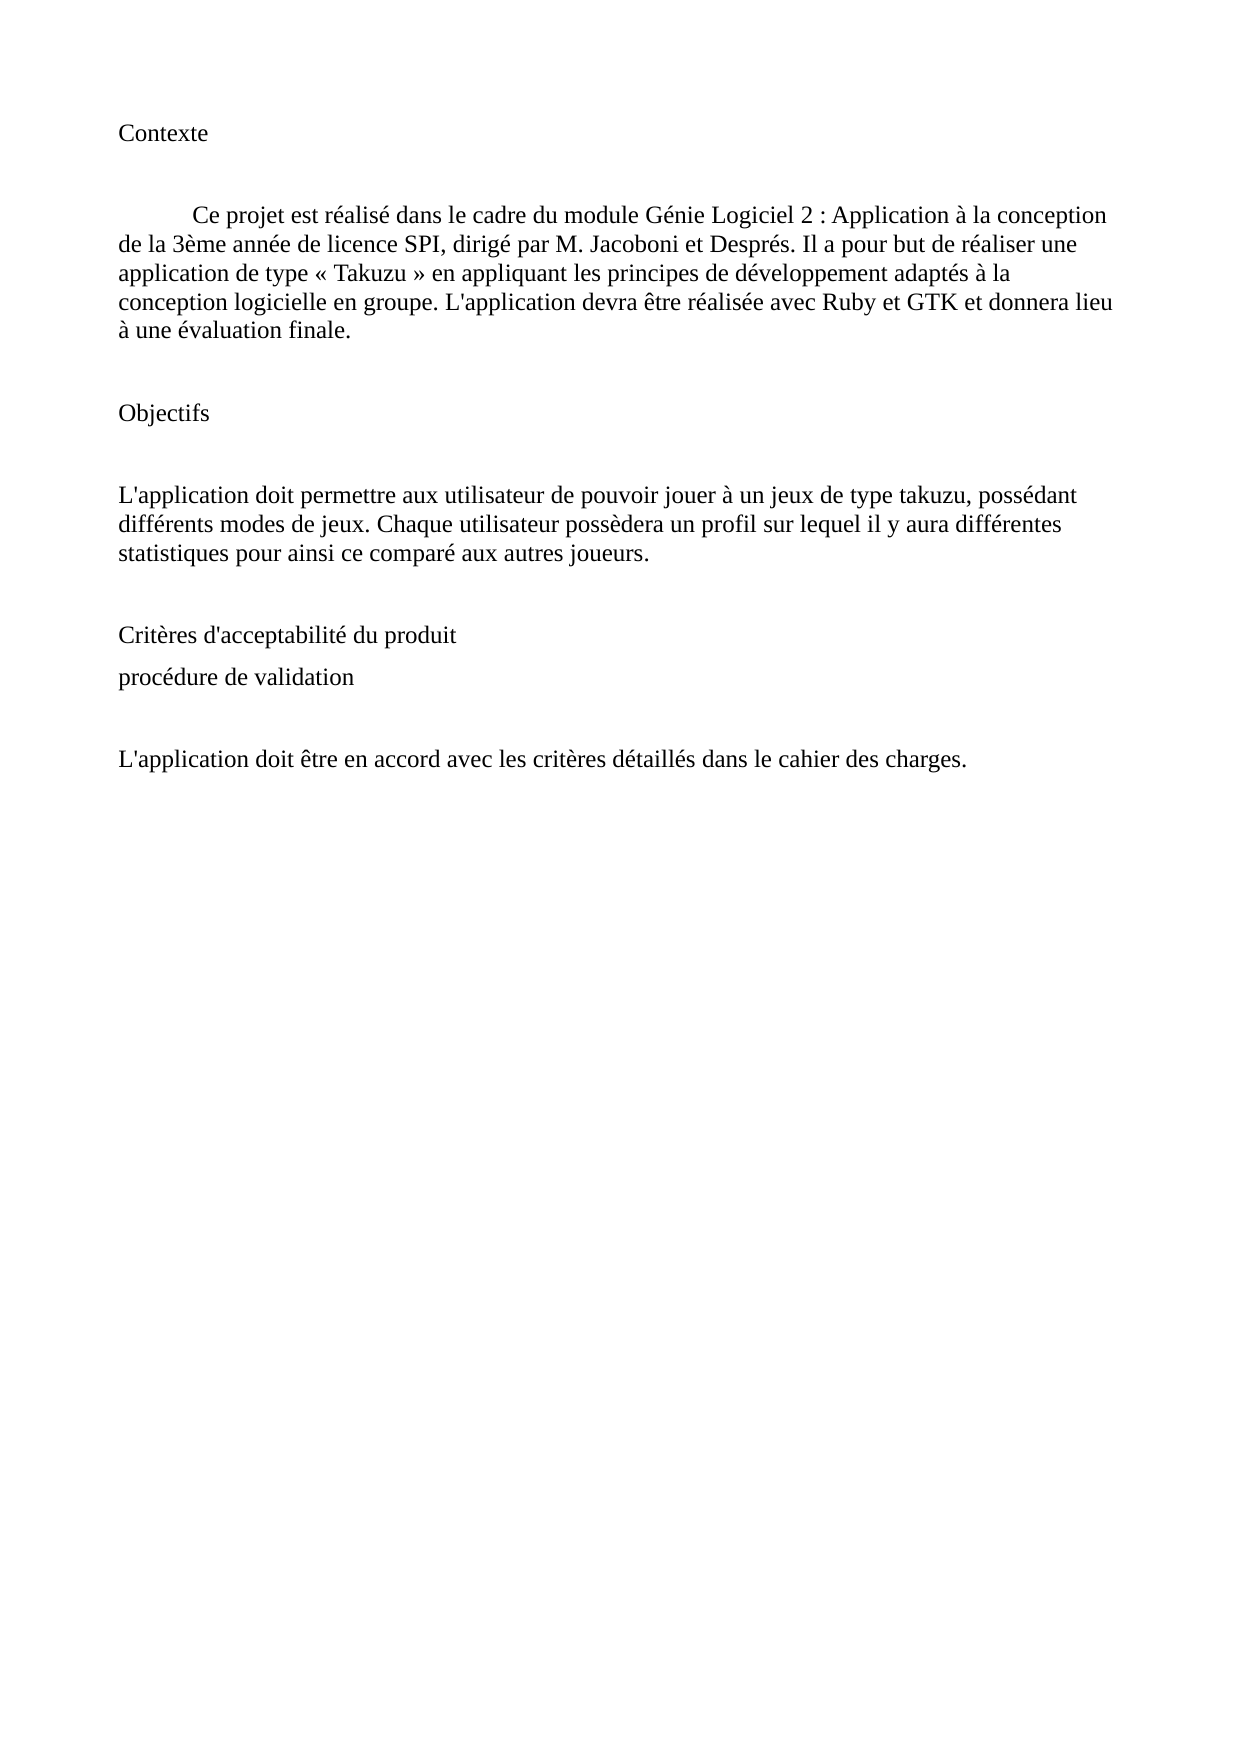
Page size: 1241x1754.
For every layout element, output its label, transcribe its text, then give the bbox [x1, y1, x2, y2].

text Objectifs [118, 398, 1122, 427]
text Contexte [118, 118, 1122, 147]
text procédure de validation [118, 662, 1122, 691]
text L'application doit permettre aux utilisateur de pouvoir jouer à un jeux de type takuzu, possédant différents modes de jeux. Chaque utilisateur possèdera un profil sur lequel il y aura différentes statistiques pour ainsi ce comparé aux autres joueurs. [118, 481, 1122, 567]
text Critères d'acceptabilité du produit [118, 621, 1122, 649]
text L'application doit être en accord avec les critères détaillés dans le cahier des charges. [118, 744, 1122, 773]
text Ce projet est réalisé dans le cadre du module Génie Logiciel 2 : Application à la conception de la 3ème année de licence SPI, dirigé par M. Jacoboni et Després. Il a pour but de réaliser une application de type « Takuzu » en appliquant les principes de développement adaptés à la conception logicielle en groupe. L'application devra être réalisée avec Ruby et GTK et donnera lieu à une évaluation finale. [118, 201, 1122, 344]
